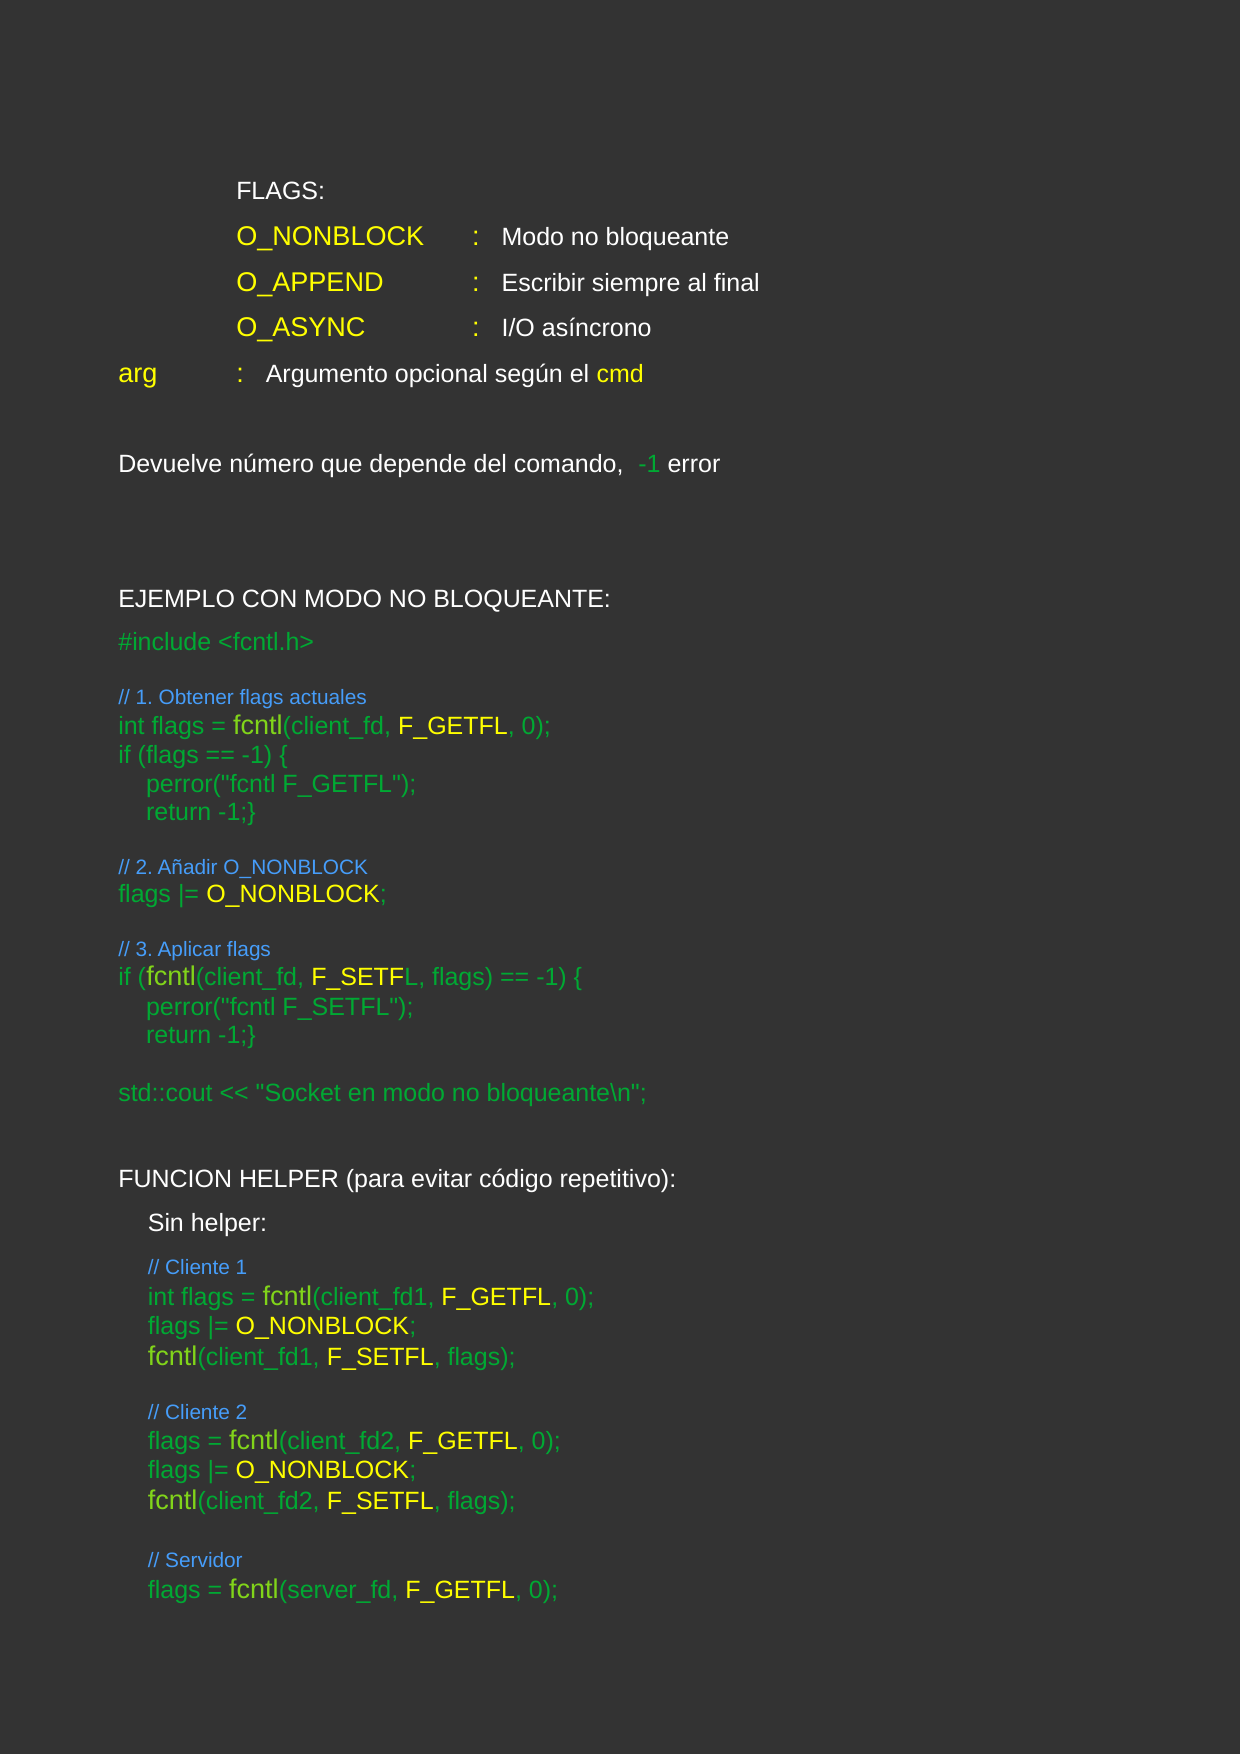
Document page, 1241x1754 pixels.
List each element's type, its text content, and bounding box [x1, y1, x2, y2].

text Sin helper: [118, 1208, 1122, 1237]
text FLAGS: [118, 176, 1122, 205]
text FUNCION HELPER (para evitar código repetitivo): [118, 1164, 1122, 1193]
text O_ASYNC : I/O asíncrono [118, 311, 1122, 343]
text // Cliente 1 int flags = fcntl(client_fd1, F_GETFL, 0); flags |= O_NONBLOCK; fcntl(client_fd1, F_SETFL, flags); // Cliente 2 flags = fcntl(client_fd2, F_GETFL, 0); flags |= O_NONBLOCK; fcntl(client_fd2, F_SETFL, flags); // Servidor flags = fcntl(server_fd, F_GETFL, 0); [118, 1251, 1122, 1604]
text arg : Argumento opcional según el cmd [118, 357, 1122, 388]
text O_APPEND : Escribir siempre al final [118, 266, 1122, 297]
text O_NONBLOCK : Modo no bloqueante [118, 220, 1122, 251]
text EJEMPLO CON MODO NO BLOQUEANTE: [118, 584, 1122, 613]
text #include <fcntl.h> // 1. Obtener flags actuales int flags = fcntl(client_fd, F_GETFL, 0); if (flags == -1) { perror("fcntl F_GETFL"); return -1;} // 2. Añadir O_NONBLOCK flags |= O_NONBLOCK; // 3. Aplicar flags if (fcntl(client_fd, F_SETFL, flags) == -1) { perror("fcntl F_SETFL"); return -1;} std::cout << "Socket en modo no bloqueante\n"; [118, 627, 1122, 1107]
text Devuelve número que depende del comando, -1 error [118, 449, 1122, 478]
